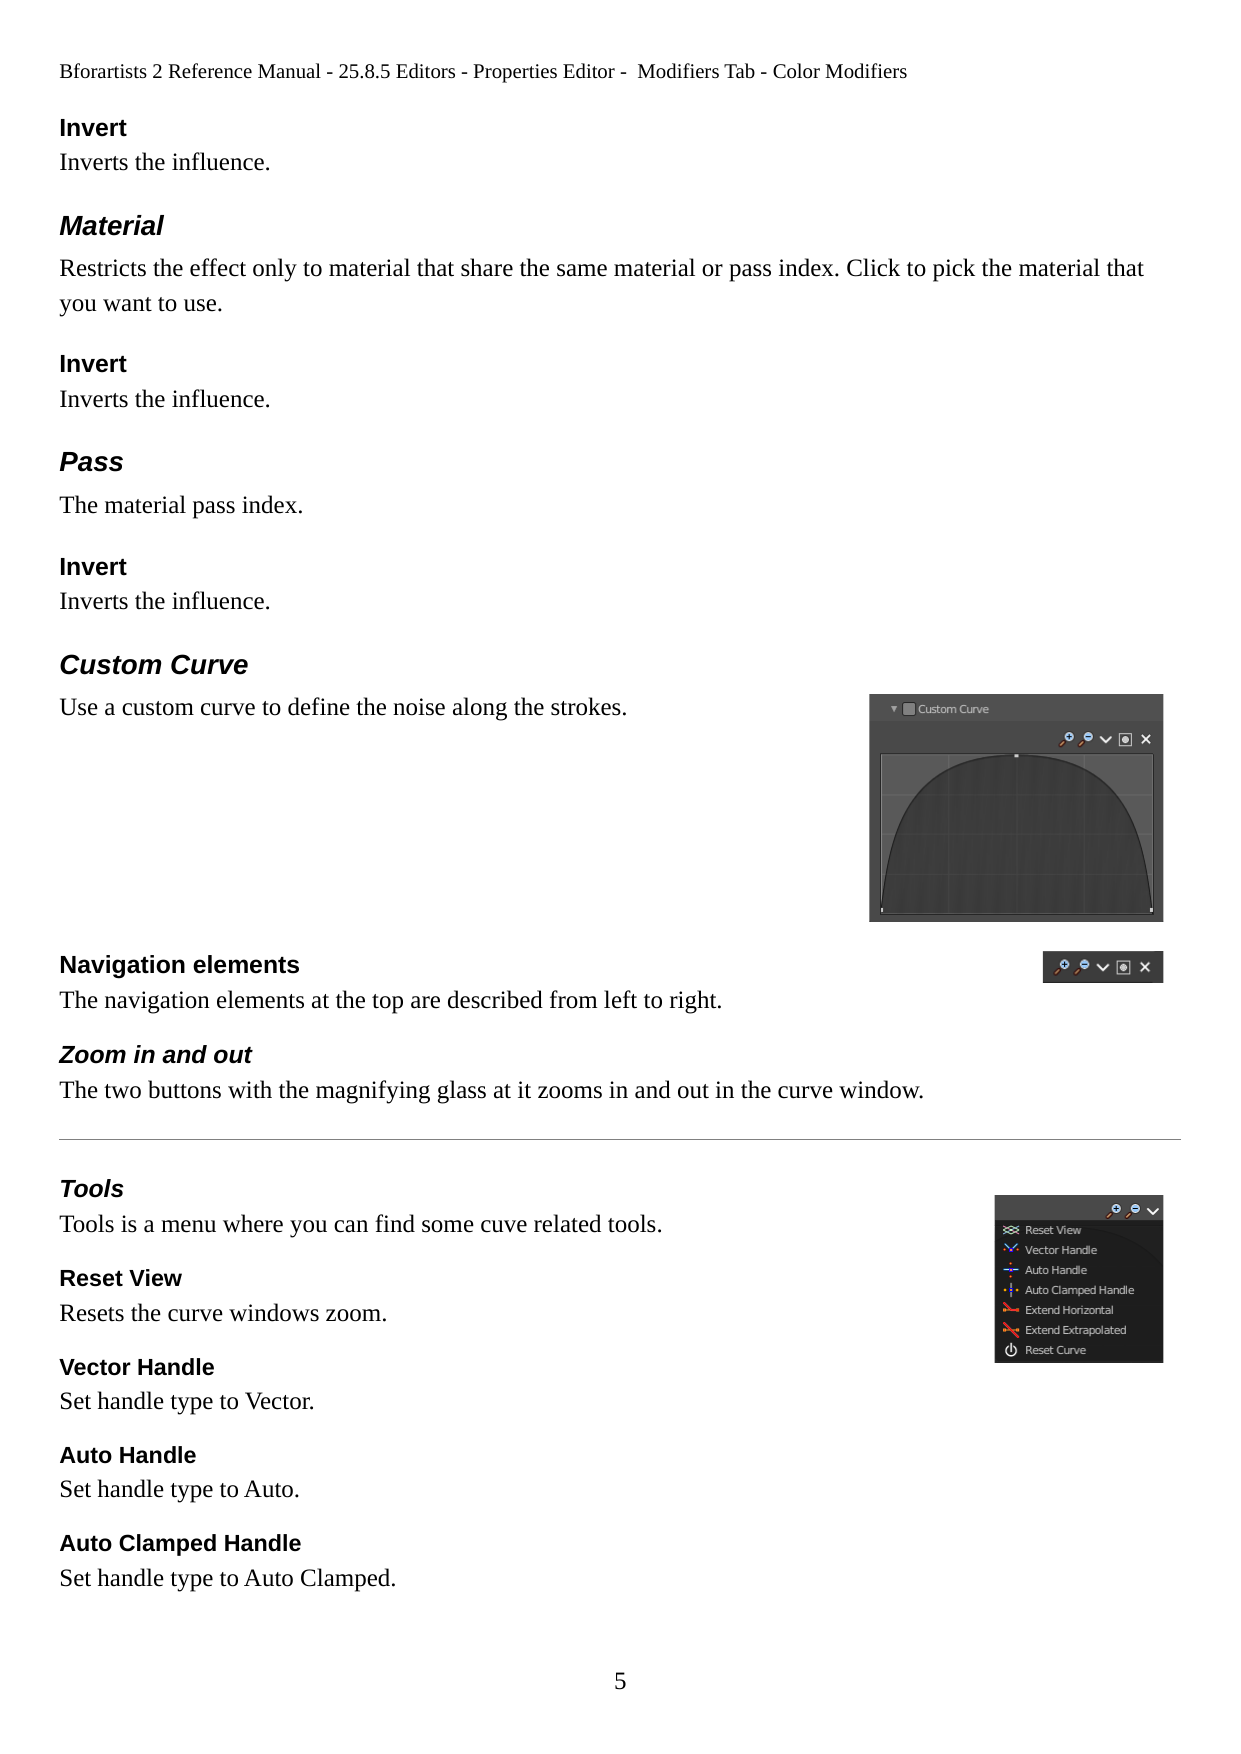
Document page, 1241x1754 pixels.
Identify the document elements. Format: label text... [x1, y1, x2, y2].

subtitle Vector Handle [59, 1353, 1181, 1380]
text Set handle type to Auto Clamped. [59, 1563, 1181, 1591]
text Set handle type to Vector. [59, 1386, 1181, 1415]
picture [1042, 951, 1164, 983]
subtitle Pass [59, 446, 1181, 478]
text Use a custom curve to define the noise along the strokes. [59, 692, 1181, 721]
text Inverts the influence. [59, 384, 1181, 413]
text The two buttons with the magnifying glass at it zooms in and out in the curve window. [59, 1075, 1181, 1104]
subtitle Zoom in and out [59, 1040, 1181, 1069]
picture [869, 694, 1164, 922]
subtitle Tools [59, 1174, 1181, 1203]
text Resets the curve windows zoom. [59, 1298, 994, 1326]
text The navigation elements at the top are described from left to right. [59, 985, 1181, 1014]
text Set handle type to Auto. [59, 1474, 1181, 1503]
subtitle Invert [59, 552, 1181, 580]
subtitle [1164, 1265, 1181, 1291]
subtitle Custom Curve [59, 648, 1181, 680]
subtitle Navigation elements [59, 950, 1181, 979]
text Restricts the effect only to material that share the same material or pass index. Click to pick the material that you want to use. [59, 253, 1181, 317]
text Inverts the influence. [59, 586, 1181, 615]
text The material pass index. [59, 490, 1181, 519]
subtitle Invert [59, 113, 1181, 141]
subtitle Invert [59, 349, 1181, 378]
picture [994, 1195, 1164, 1363]
subtitle Reset View [59, 1265, 994, 1291]
text Inverts the influence. [59, 147, 1181, 176]
subtitle Auto Clamped Handle [59, 1530, 1181, 1556]
text Tools is a menu where you can find some cuve related tools. [59, 1209, 994, 1238]
subtitle Auto Handle [59, 1441, 1181, 1468]
subtitle Material [59, 209, 1181, 241]
